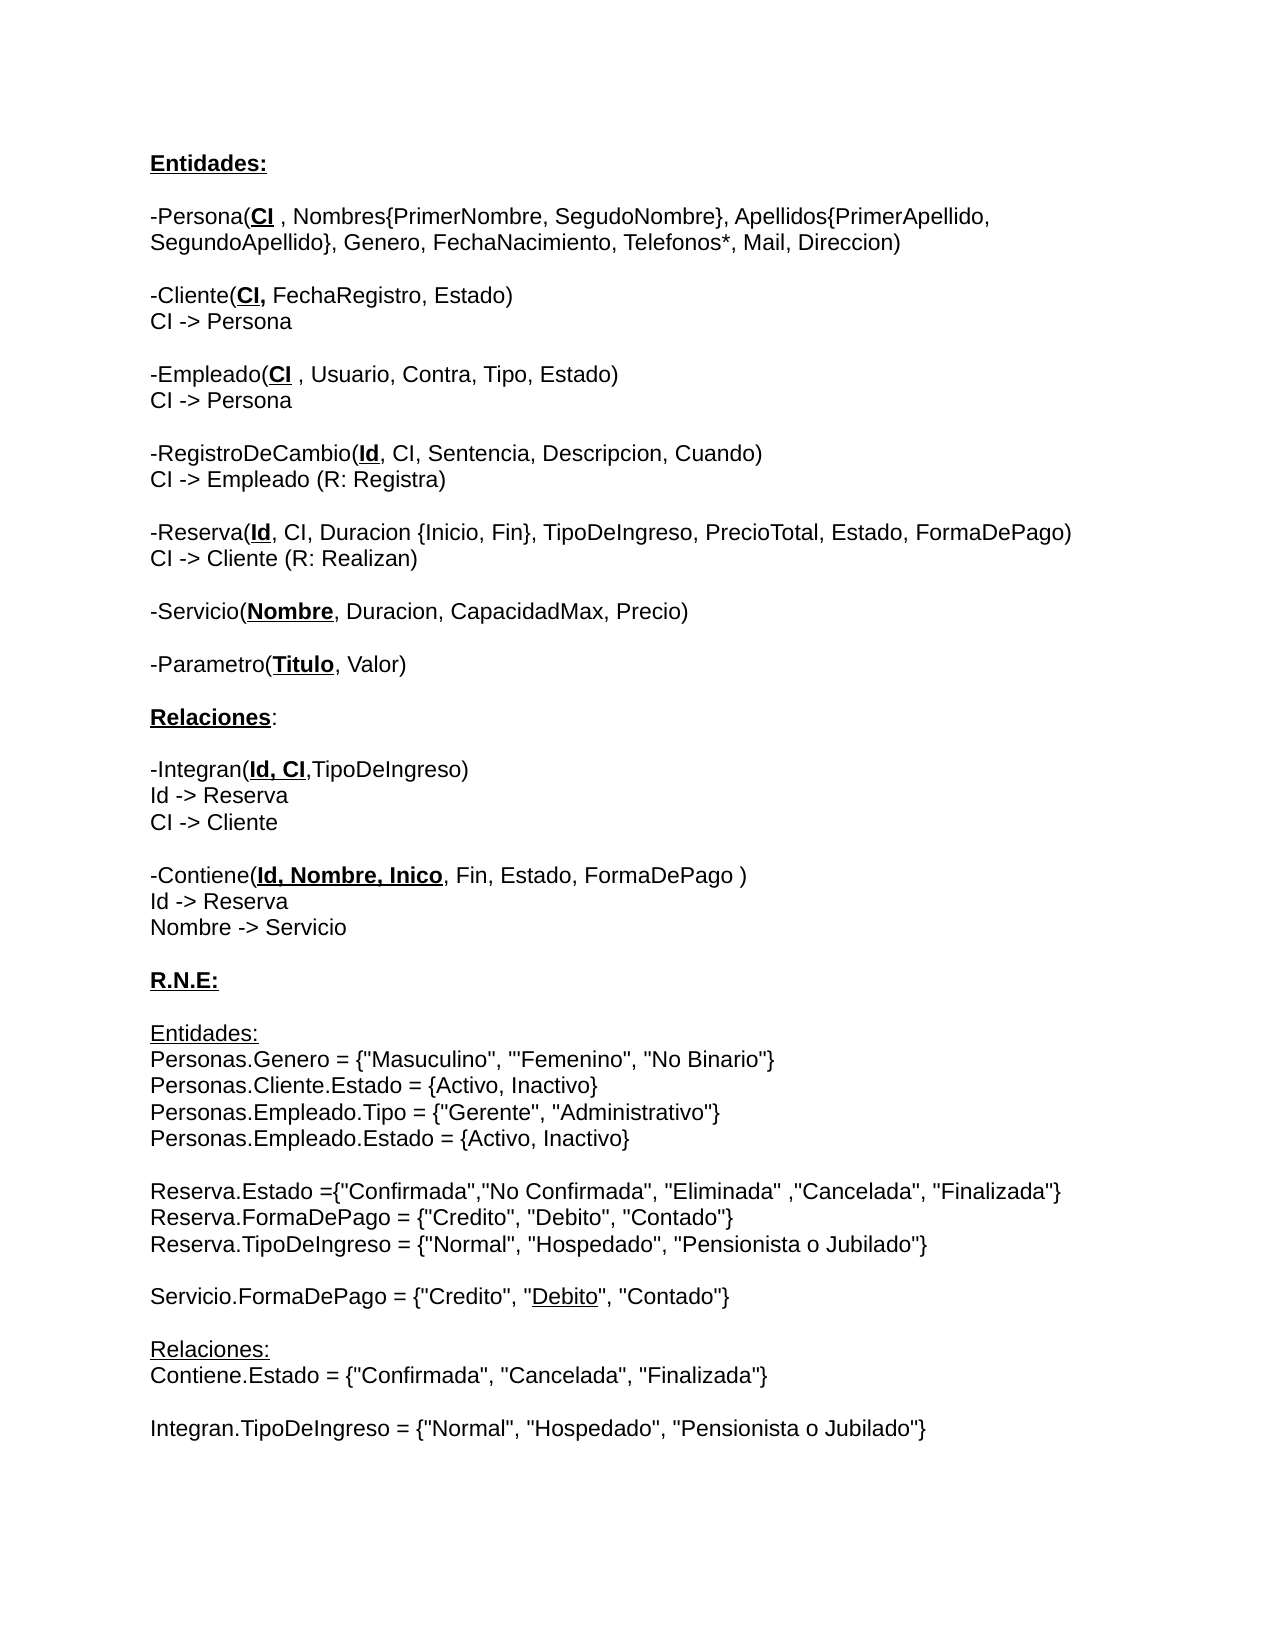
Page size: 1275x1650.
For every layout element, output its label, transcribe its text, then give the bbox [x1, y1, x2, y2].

text Reserva.Estado ={"Confirmada","No Confirmada", "Eliminada" ,"Cancelada", "Finalizada"} [150, 1178, 1125, 1204]
text Personas.Empleado.Estado = {Activo, Inactivo} [150, 1125, 1125, 1151]
text Personas.Genero = {"Masuculino", "'Femenino", "No Binario"} [150, 1046, 1125, 1072]
text Integran.TipoDeIngreso = {"Normal", "Hospedado", "Pensionista o Jubilado"} [150, 1415, 1125, 1441]
text -Contiene(Id, Nombre, Inico, Fin, Estado, FormaDePago ) [150, 862, 1125, 888]
text Contiene.Estado = {"Confirmada", "Cancelada", "Finalizada"} [150, 1362, 1125, 1389]
text Entidades: [150, 1020, 1125, 1046]
text Relaciones: [150, 703, 1125, 730]
text R.N.E: [150, 967, 1125, 993]
text CI -> Persona [150, 387, 1125, 413]
text CI -> Cliente (R: Realizan) [150, 545, 1125, 572]
text Relaciones: [150, 1336, 1125, 1362]
text Entidades: [150, 150, 1125, 176]
text Id -> Reserva [150, 782, 1125, 809]
text CI -> Empleado (R: Registra) [150, 466, 1125, 493]
text Reserva.TipoDeIngreso = {"Normal", "Hospedado", "Pensionista o Jubilado"} [150, 1231, 1125, 1257]
text Servicio.FormaDePago = {"Credito", "Debito", "Contado"} [150, 1283, 1125, 1309]
text -Cliente(CI, FechaRegistro, Estado) [150, 282, 1125, 308]
text Personas.Cliente.Estado = {Activo, Inactivo} [150, 1072, 1125, 1099]
text -Empleado(CI , Usuario, Contra, Tipo, Estado) [150, 361, 1125, 387]
text -Reserva(Id, CI, Duracion {Inicio, Fin}, TipoDeIngreso, PrecioTotal, Estado, FormaDePago) [150, 519, 1125, 545]
text CI -> Cliente [150, 809, 1125, 835]
text -RegistroDeCambio(Id, CI, Sentencia, Descripcion, Cuando) [150, 440, 1125, 466]
text -Integran(Id, CI,TipoDeIngreso) [150, 756, 1125, 782]
text -Parametro(Titulo, Valor) [150, 651, 1125, 677]
text Id -> Reserva [150, 888, 1125, 914]
text Personas.Empleado.Tipo = {"Gerente", "Administrativo"} [150, 1099, 1125, 1125]
text -Servicio(Nombre, Duracion, CapacidadMax, Precio) [150, 598, 1125, 624]
text Reserva.FormaDePago = {"Credito", "Debito", "Contado"} [150, 1204, 1125, 1231]
text Nombre -> Servicio [150, 914, 1125, 941]
text CI -> Persona [150, 308, 1125, 334]
text -Persona(CI , Nombres{PrimerNombre, SegudoNombre}, Apellidos{PrimerApellido, SegundoApellido}, Genero, FechaNacimiento, Telefonos*, Mail, Direccion) [150, 203, 1125, 255]
